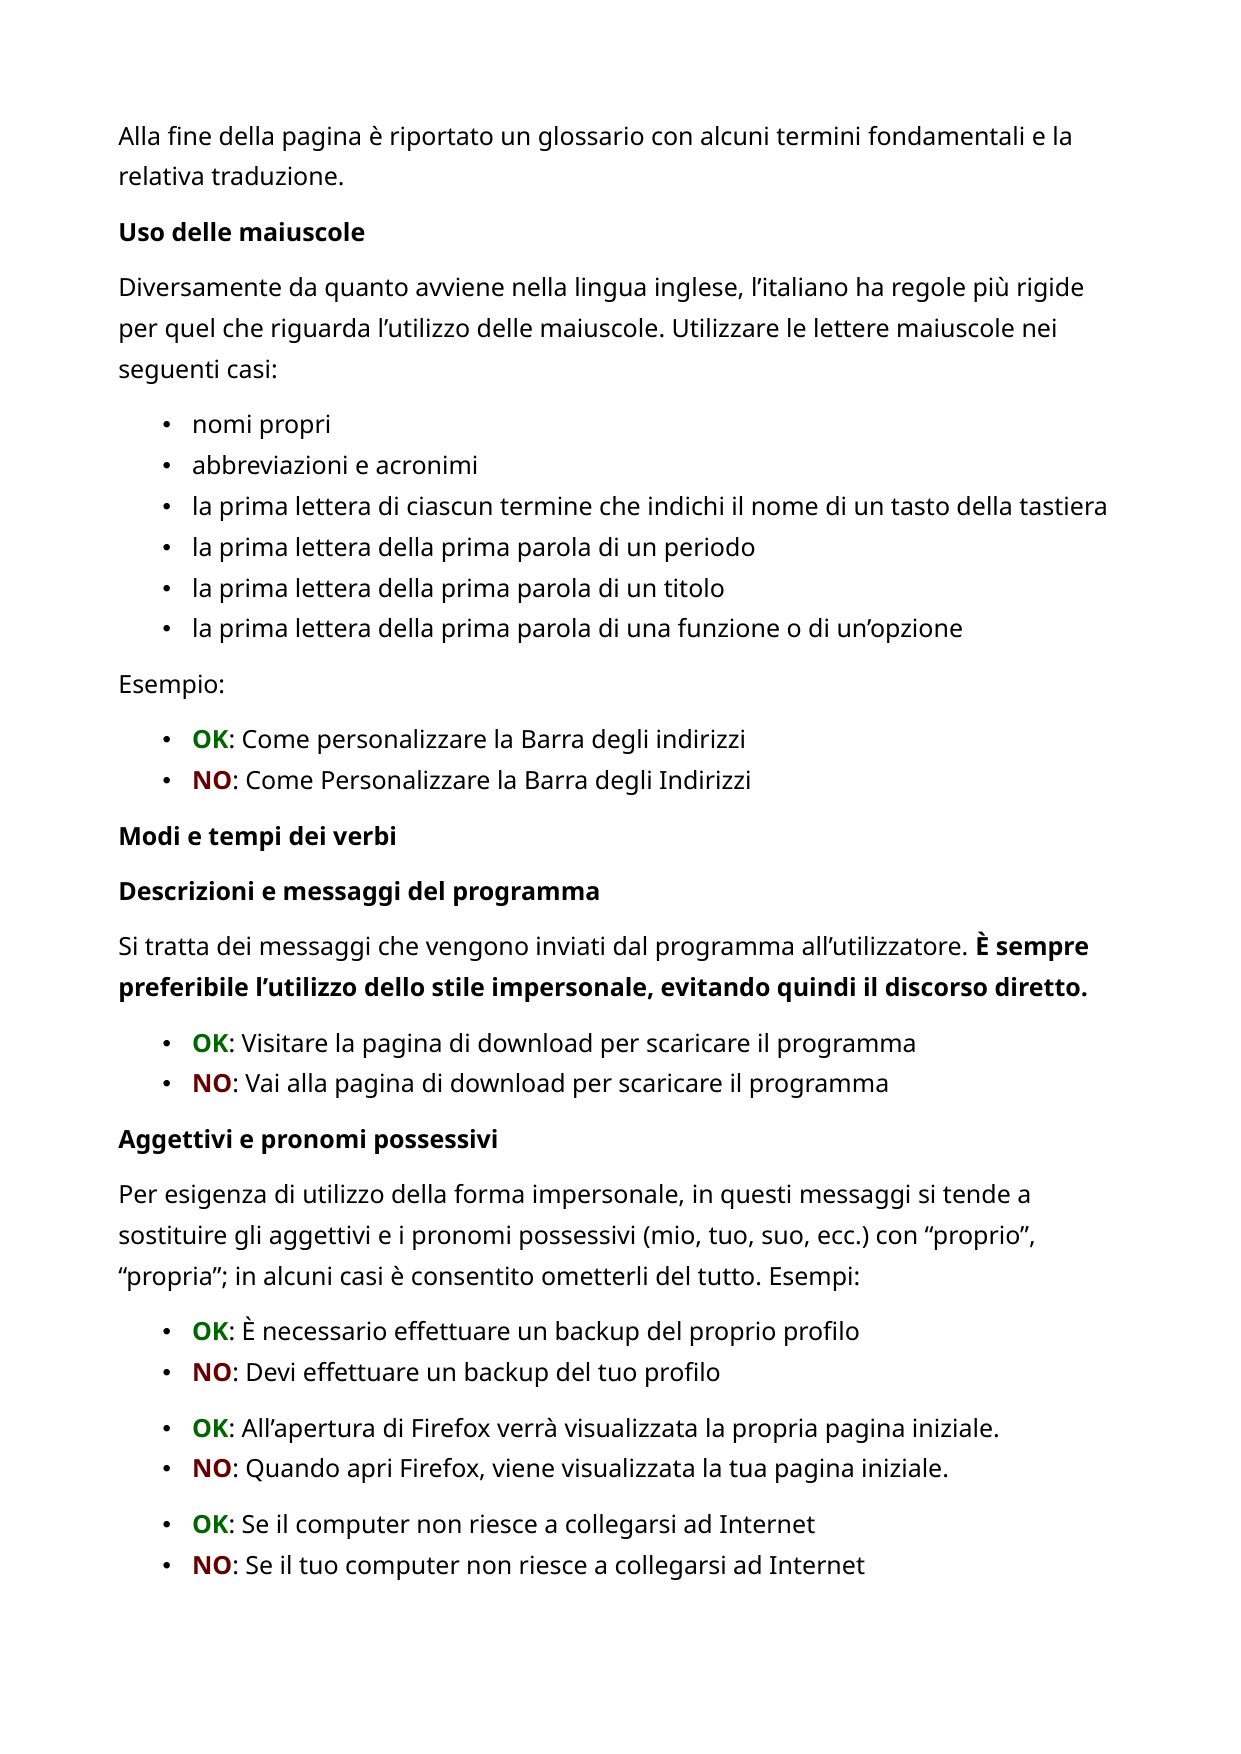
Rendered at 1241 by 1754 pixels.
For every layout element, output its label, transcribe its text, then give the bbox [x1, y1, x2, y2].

text Aggettivi e pronomi possessivi [118, 1121, 1122, 1156]
text Si tratta dei messaggi che vengono inviati dal programma all’utilizzatore. È sempre preferibile l’utilizzo dello stile impersonale, evitando quindi il discorso diretto. [118, 929, 1122, 1004]
list OK: Se il computer non riesce a collegarsi ad Internet [162, 1506, 1122, 1541]
list nomi propri [162, 407, 1122, 441]
list NO: Devi effettuare un backup del tuo profilo [162, 1355, 1122, 1389]
text Uso delle maiuscole [118, 214, 1122, 248]
text Descrizioni e messaggi del programma [118, 873, 1122, 908]
list la prima lettera della prima parola di un titolo [162, 570, 1122, 604]
list NO: Quando apri Firefox, viene visualizzata la tua pagina iniziale. [162, 1451, 1122, 1485]
list abbreviazioni e acronimi [162, 448, 1122, 482]
text Esempio: [118, 666, 1122, 701]
list OK: Come personalizzare la Barra degli indirizzi [162, 722, 1122, 756]
list NO: Come Personalizzare la Barra degli Indirizzi [162, 763, 1122, 797]
text Per esigenza di utilizzo della forma impersonale, in questi messaggi si tende a sostituire gli aggettivi e i pronomi possessivi (mio, tuo, suo, ecc.) con “proprio”, “propria”; in alcuni casi è consentito ometterli del tutto. Esempi: [118, 1177, 1122, 1293]
text Diversamente da quanto avviene nella lingua inglese, l’italiano ha regole più rigide per quel che riguarda l’utilizzo delle maiuscole. Utilizzare le lettere maiuscole nei seguenti casi: [118, 270, 1122, 386]
list la prima lettera della prima parola di una funzione o di un’opzione [162, 611, 1122, 645]
list NO: Vai alla pagina di download per scaricare il programma [162, 1066, 1122, 1100]
text Modi e tempi dei verbi [118, 818, 1122, 852]
list NO: Se il tuo computer non riesce a collegarsi ad Internet [162, 1547, 1122, 1581]
list la prima lettera della prima parola di un periodo [162, 529, 1122, 563]
list la prima lettera di ciascun termine che indichi il nome di un tasto della tastiera [162, 488, 1122, 523]
list OK: È necessario effettuare un backup del proprio profilo [162, 1314, 1122, 1348]
list OK: Visitare la pagina di download per scaricare il programma [162, 1025, 1122, 1059]
list OK: All’apertura di Firefox verrà visualizzata la propria pagina iniziale. [162, 1410, 1122, 1444]
text Alla fine della pagina è riportato un glossario con alcuni termini fondamentali e la relativa traduzione. [118, 118, 1122, 193]
